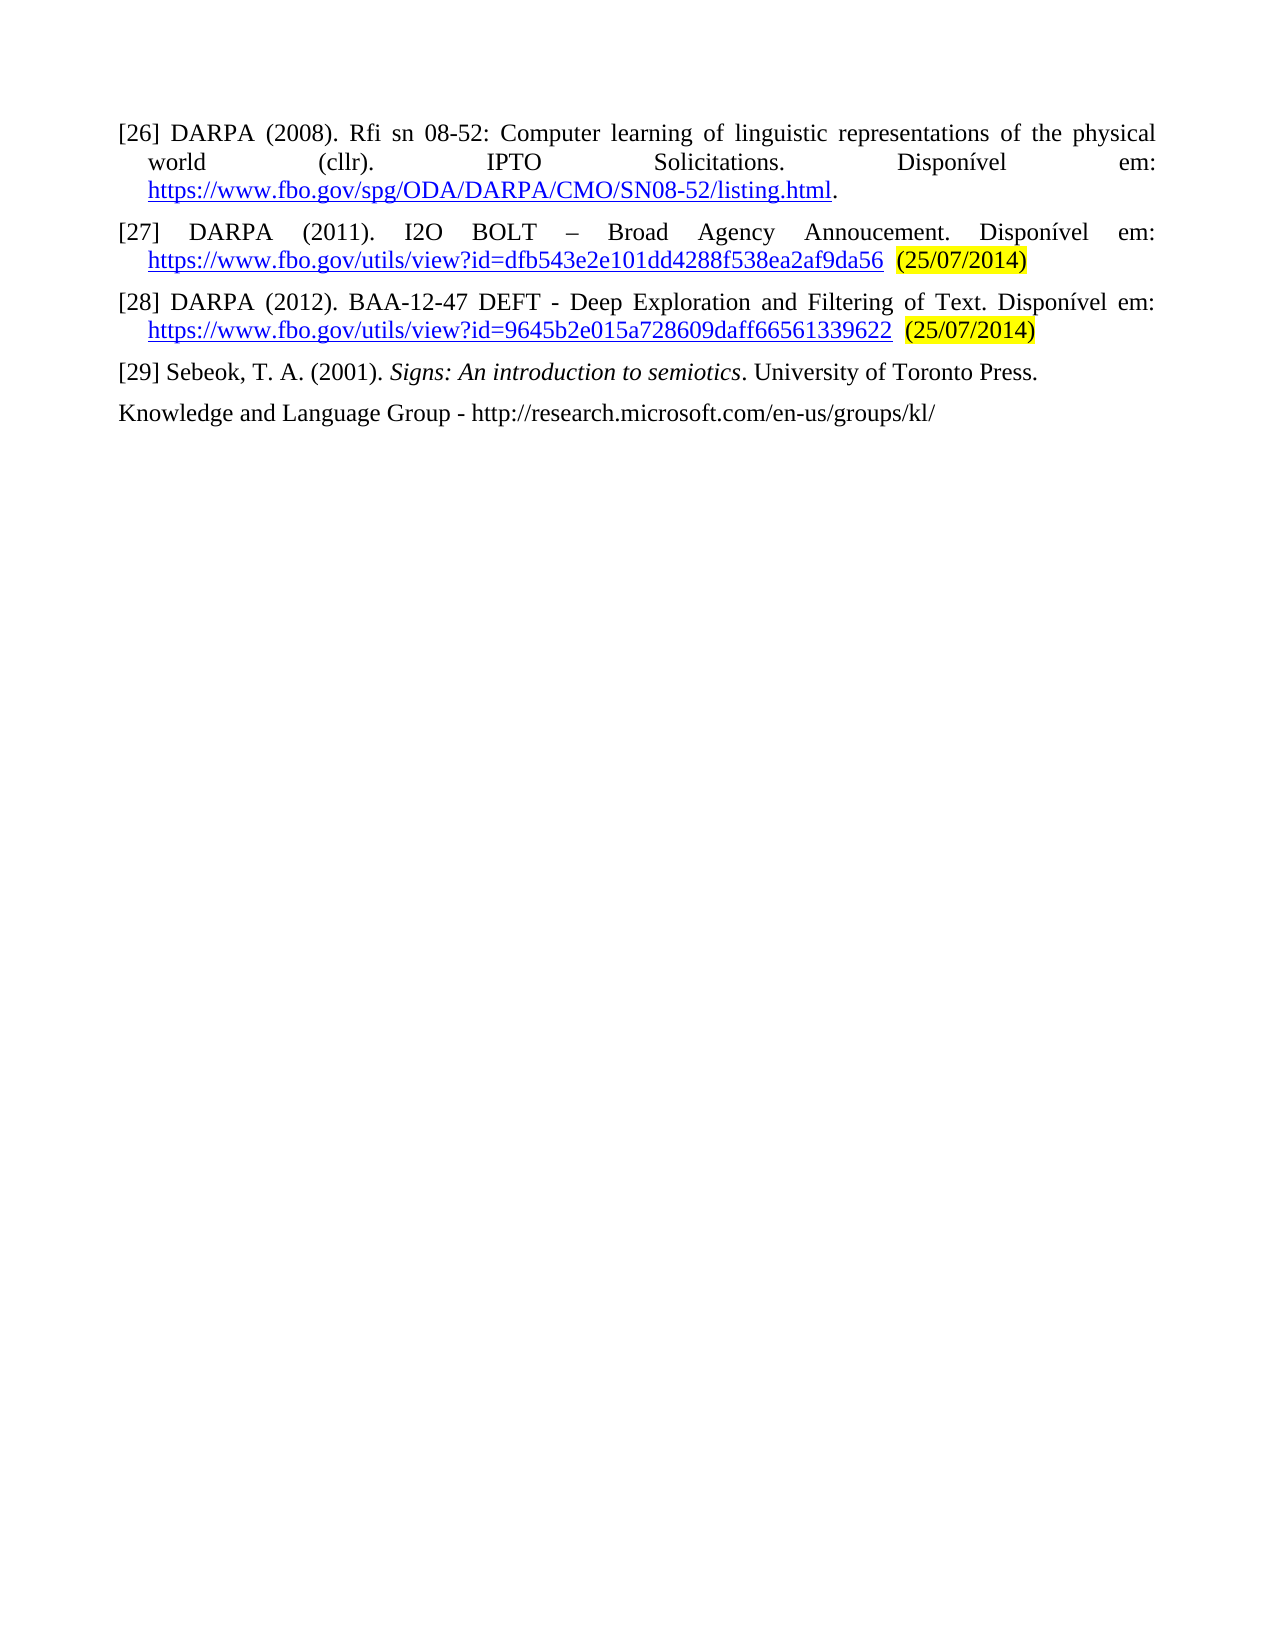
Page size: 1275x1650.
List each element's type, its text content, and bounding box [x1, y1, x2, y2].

text Knowledge and Language Group - http://research.microsoft.com/en-us/groups/kl/ [118, 398, 1157, 427]
text [29] Sebeok, T. A. (2001). Signs: An introduction to semiotics. University of Toronto Press. [118, 357, 1157, 386]
text [26] DARPA (2008). Rfi sn 08-52: Computer learning of linguistic representations of the physical world (cllr). IPTO Solicitations. Disponível em: https://www.fbo.gov/spg/ODA/DARPA/CMO/SN08-52/listing.html‎. [118, 118, 1157, 204]
text [28] DARPA (2012). BAA-12-47 DEFT - Deep Exploration and Filtering of Text. Disponível em: https://www.fbo.gov/utils/view?id=9645b2e015a728609daff66561339622 (25/07/2014) [118, 287, 1157, 344]
text [27] DARPA (2011). I2O BOLT – Broad Agency Annoucement. Disponível em: https://www.fbo.gov/utils/view?id=dfb543e2e101dd4288f538ea2af9da56 (25/07/2014) [118, 217, 1157, 274]
